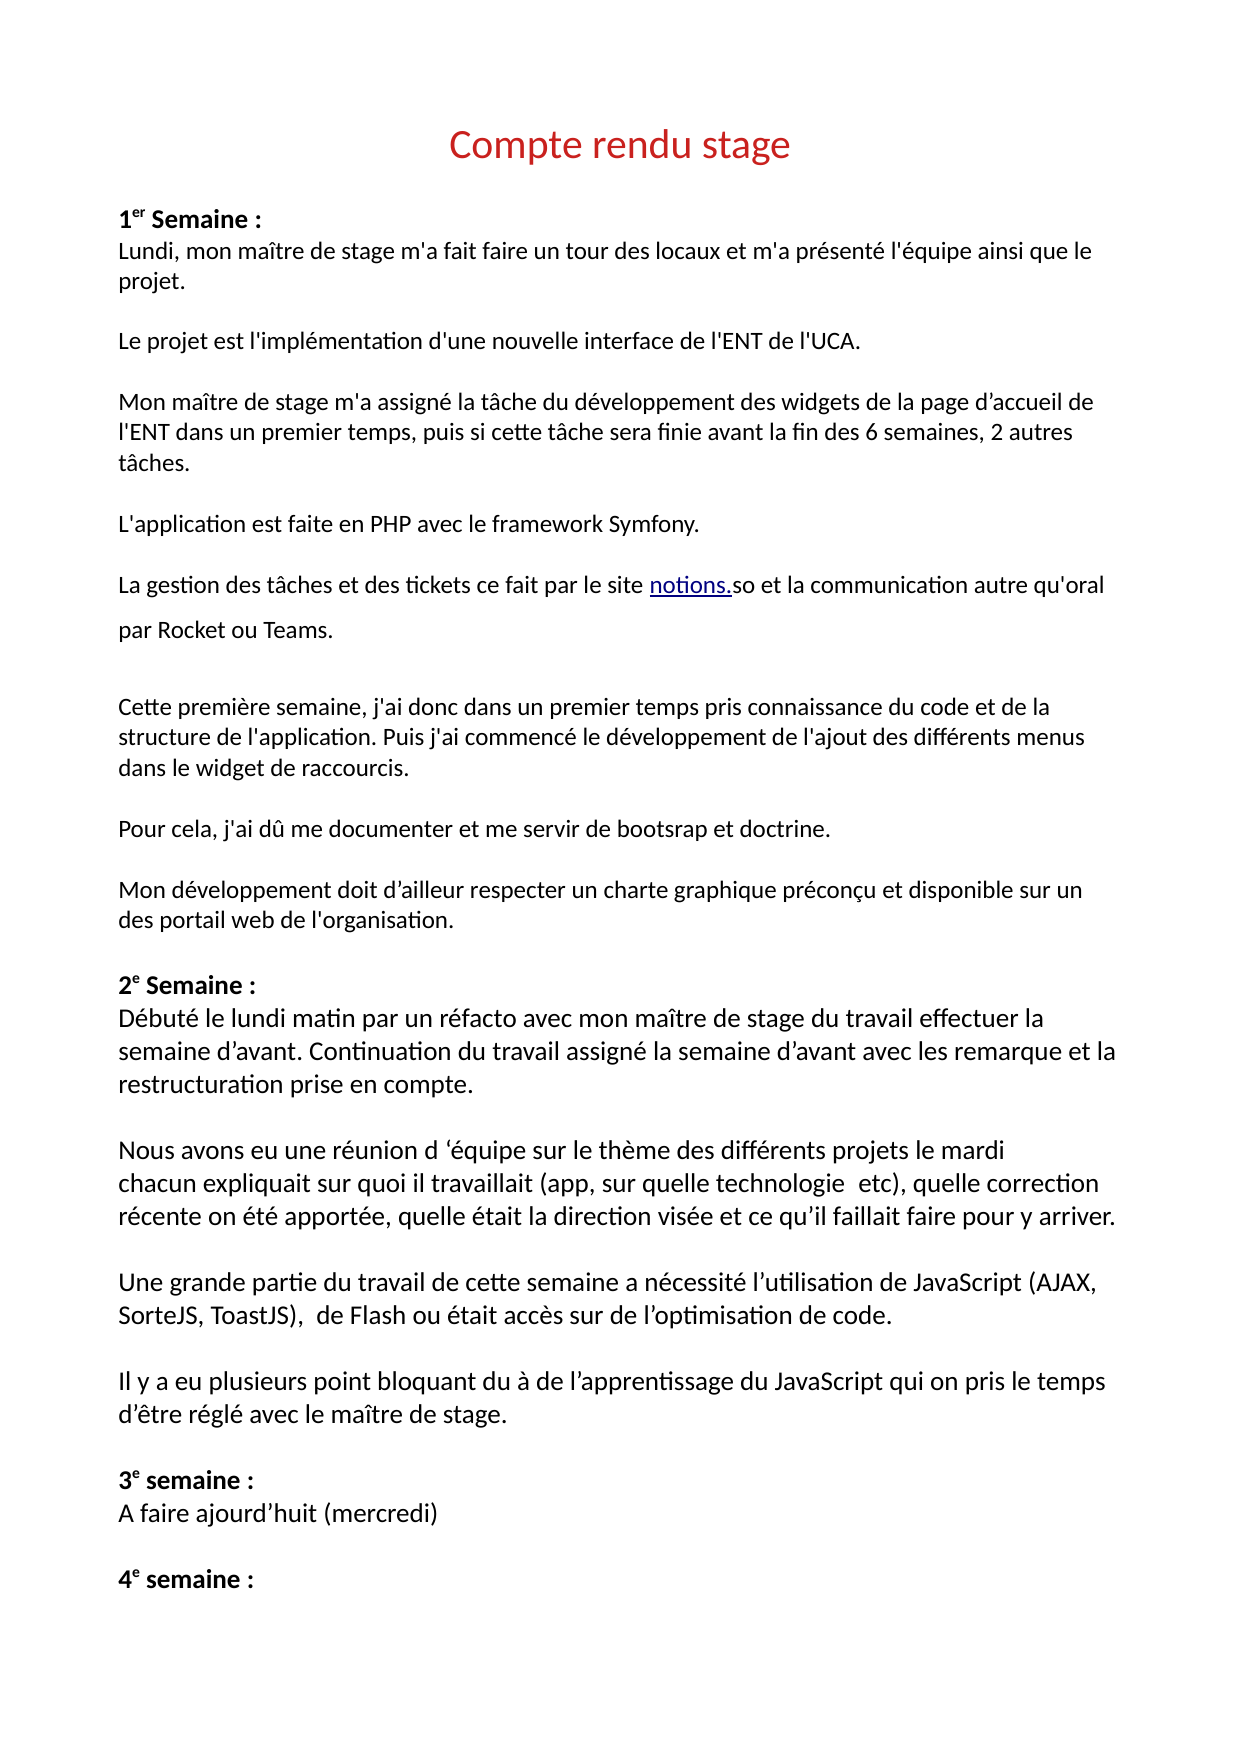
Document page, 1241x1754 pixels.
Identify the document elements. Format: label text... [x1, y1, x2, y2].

text Nous avons eu une réunion d ‘équipe sur le thème des différents projets le mardi [118, 1133, 1122, 1166]
text Mon développement doit d’ailleur respecter un charte graphique préconçu et disponible sur un des portail web de l'organisation. [118, 874, 1122, 935]
text Débuté le lundi matin par un réfacto avec mon maître de stage du travail effectuer la semaine d’avant. Continuation du travail assigné la semaine d’avant avec les remarque et la restructuration prise en compte. [118, 1001, 1122, 1100]
text A faire ajourd’huit (mercredi) [118, 1496, 1122, 1529]
text La gestion des tâches et des tickets ce fait par le site notions.so et la communication autre qu'oral par Rocket ou Teams. [118, 569, 1122, 645]
text Il y a eu plusieurs point bloquant du à de l’apprentissage du JavaScript qui on pris le temps d’être réglé avec le maître de stage. [118, 1364, 1122, 1430]
text Une grande partie du travail de cette semaine a nécessité l’utilisation de JavaScript (AJAX, SorteJS, ToastJS), de Flash ou était accès sur de l’optimisation de code. [118, 1265, 1122, 1331]
text Pour cela, j'ai dû me documenter et me servir de bootsrap et doctrine. [118, 813, 1122, 843]
text 2e Semaine : [118, 968, 1122, 1001]
text 1er Semaine : [118, 202, 1122, 235]
text L'application est faite en PHP avec le framework Symfony. [118, 508, 1122, 538]
text Cette première semaine, j'ai donc dans un premier temps pris connaissance du code et de la structure de l'application. Puis j'ai commencé le développement de l'ajout des différents menus dans le widget de raccourcis. [118, 691, 1122, 782]
text 4e semaine : [118, 1562, 1122, 1596]
text chacun expliquait sur quoi il travaillait (app, sur quelle technologie etc), quelle correction récente on été apportée, quelle était la direction visée et ce qu’il faillait faire pour y arriver. [118, 1166, 1122, 1232]
text Mon maître de stage m'a assigné la tâche du développement des widgets de la page d’accueil de l'ENT dans un premier temps, puis si cette tâche sera finie avant la fin des 6 semaines, 2 autres tâches. [118, 386, 1122, 477]
text Le projet est l'implémentation d'une nouvelle interface de l'ENT de l'UCA. [118, 325, 1122, 355]
text Lundi, mon maître de stage m'a fait faire un tour des locaux et m'a présenté l'équipe ainsi que le projet. [118, 235, 1122, 296]
text Compte rendu stage [118, 118, 1122, 169]
text 3e semaine : [118, 1463, 1122, 1496]
